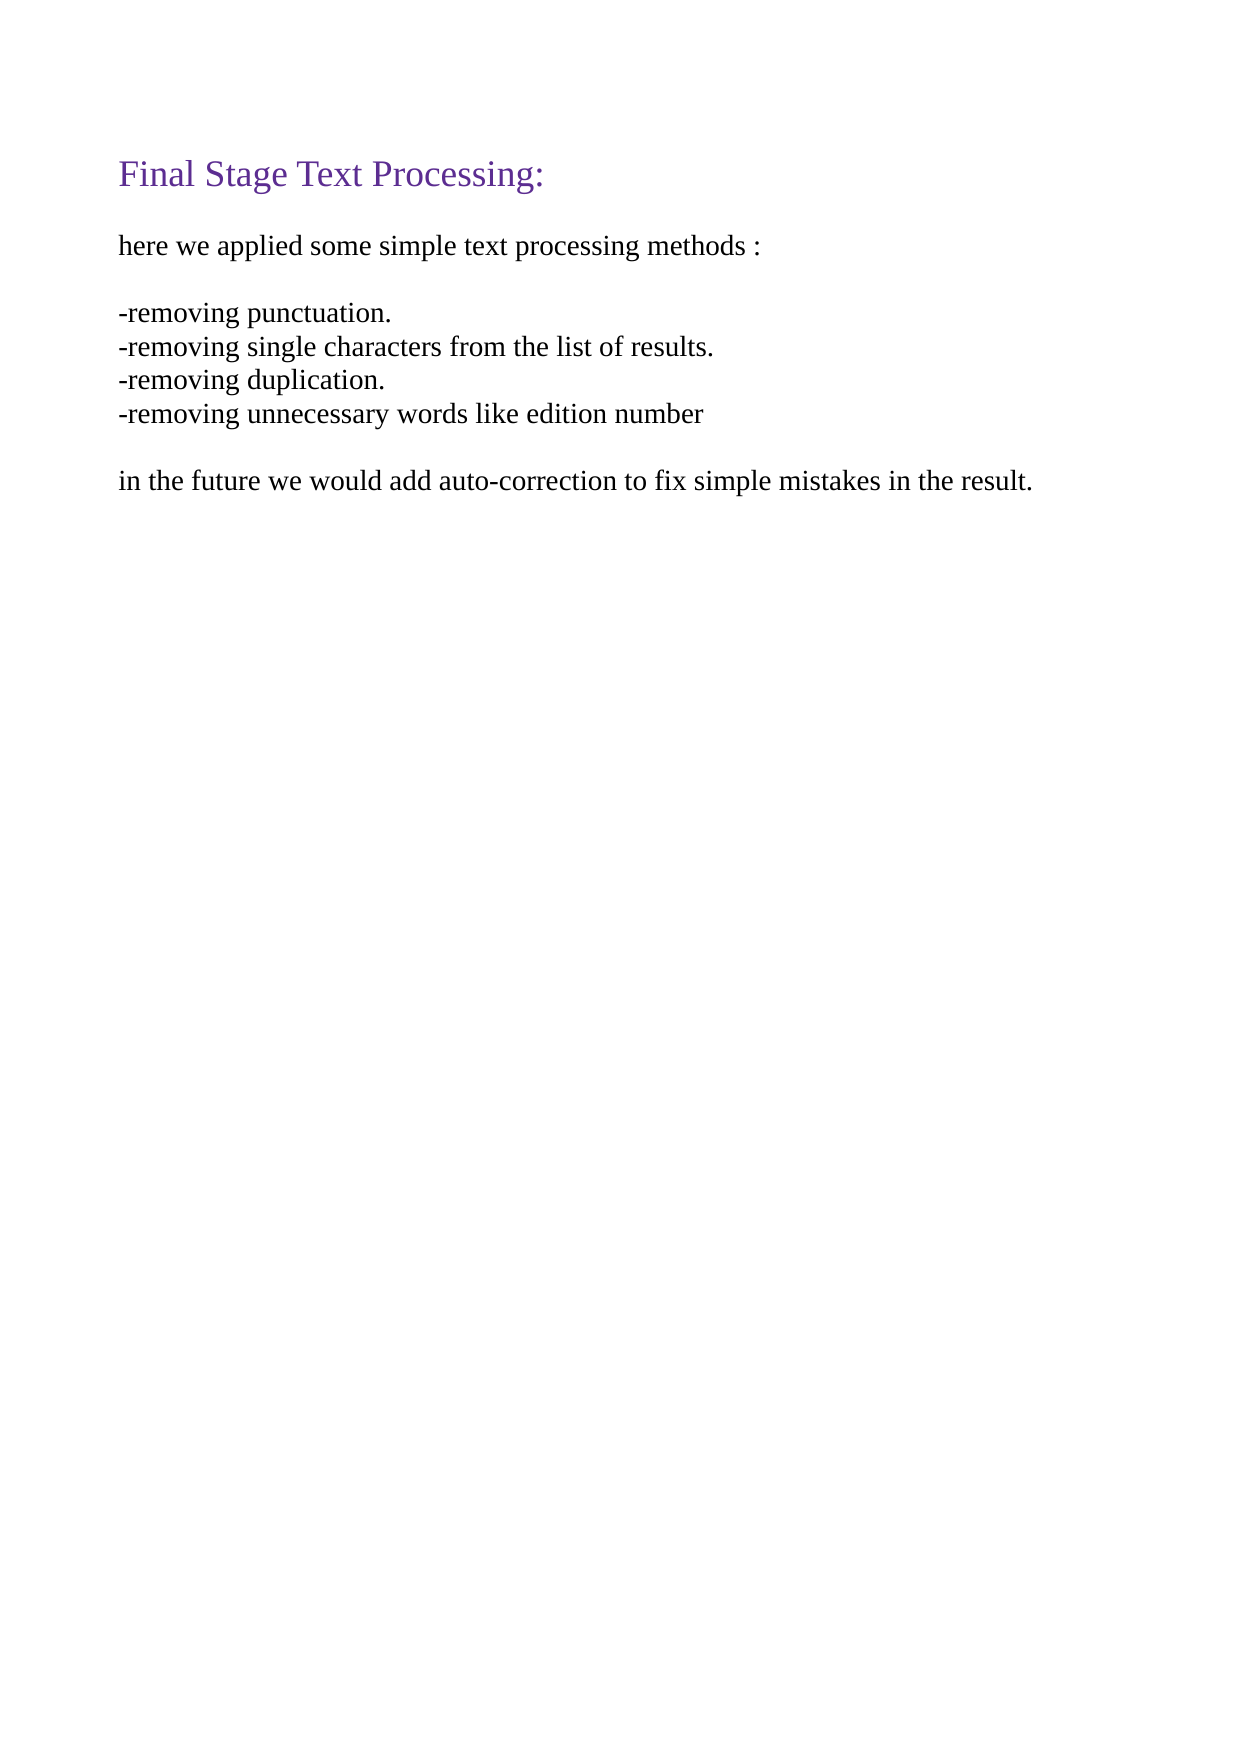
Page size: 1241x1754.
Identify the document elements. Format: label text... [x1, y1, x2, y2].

text in the future we would add auto-correction to fix simple mistakes in the result. [118, 463, 1122, 497]
text -removing unnecessary words like edition number [118, 396, 1122, 429]
text -removing punctuation. [118, 295, 1122, 329]
text -removing duplication. [118, 362, 1122, 396]
text Final Stage Text Processing: [118, 152, 1122, 195]
text here we applied some simple text processing methods : [118, 228, 1122, 262]
text -removing single characters from the list of results. [118, 329, 1122, 362]
